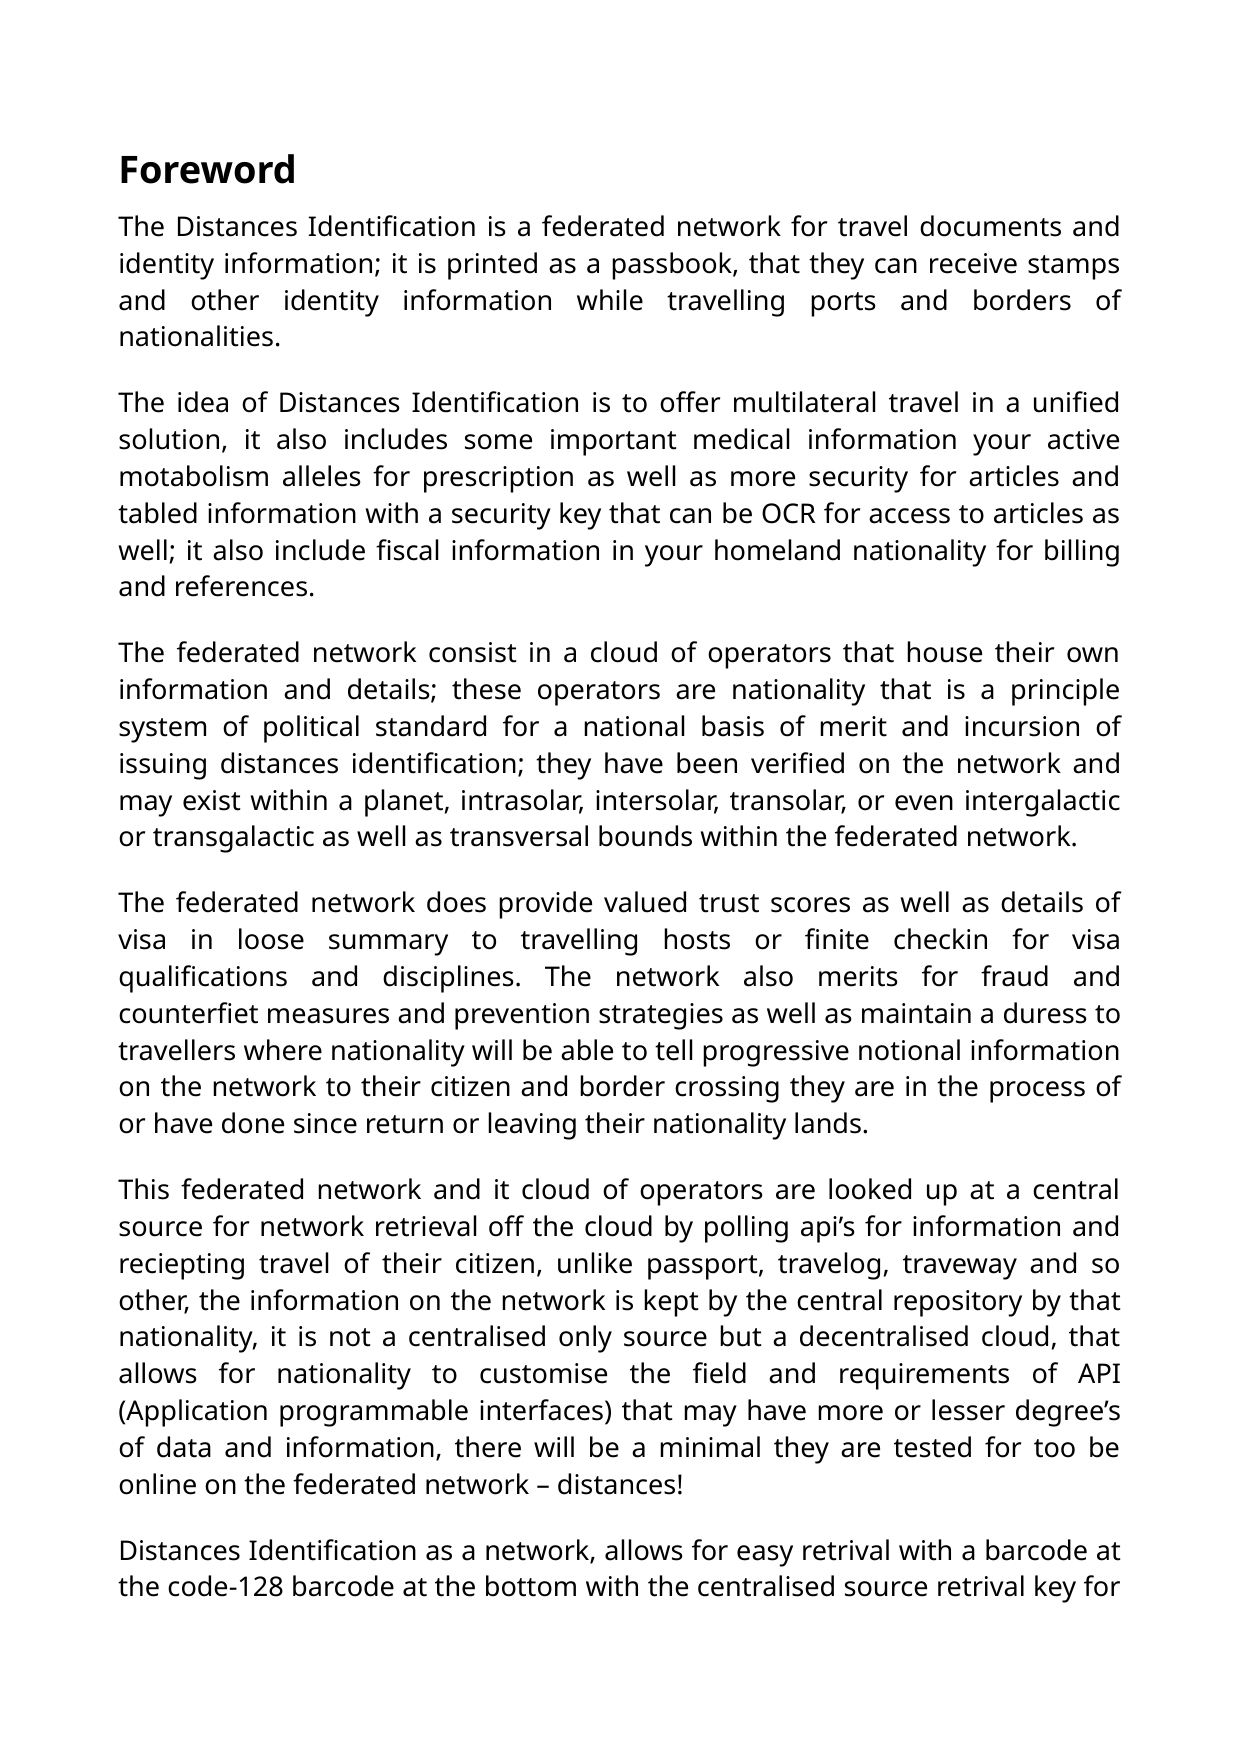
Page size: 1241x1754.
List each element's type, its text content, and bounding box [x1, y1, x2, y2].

text The federated network consist in a cloud of operators that house their own information and details; these operators are nationality that is a principle system of political standard for a national basis of merit and incursion of issuing distances identification; they have been verified on the network and may exist within a planet, intrasolar, intersolar, transolar, or even intergalactic or transgalactic as well as transversal bounds within the federated network. [118, 633, 1122, 855]
text The Distances Identification is a federated network for travel documents and identity information; it is printed as a passbook, that they can receive stamps and other identity information while travelling ports and borders of nationalities. [118, 207, 1122, 355]
text The federated network does provide valued trust scores as well as details of visa in loose summary to travelling hosts or finite checkin for visa qualifications and disciplines. The network also merits for fraud and counterfiet measures and prevention strategies as well as maintain a duress to travellers where nationality will be able to tell progressive notional information on the network to their citizen and border crossing they are in the process of or have done since return or leaving their nationality lands. [118, 883, 1122, 1142]
text Distances Identification as a network, allows for easy retrival with a barcode at the code-128 barcode at the bottom with the centralised source retrival key for [118, 1531, 1122, 1605]
subtitle Foreword [118, 143, 1122, 195]
text The idea of Distances Identification is to offer multilateral travel in a unified solution, it also includes some important medical information your active motabolism alleles for prescription as well as more security for articles and tabled information with a security key that can be OCR for access to articles as well; it also include fiscal information in your homeland nationality for billing and references. [118, 383, 1122, 605]
text This federated network and it cloud of operators are looked up at a central source for network retrieval off the cloud by polling api’s for information and reciepting travel of their citizen, unlike passport, travelog, traveway and so other, the information on the network is kept by the central repository by that nationality, it is not a centralised only source but a decentralised cloud, that allows for nationality to customise the field and requirements of API (Application programmable interfaces) that may have more or lesser degree’s of data and information, there will be a minimal they are tested for too be online on the federated network – distances! [118, 1170, 1122, 1502]
